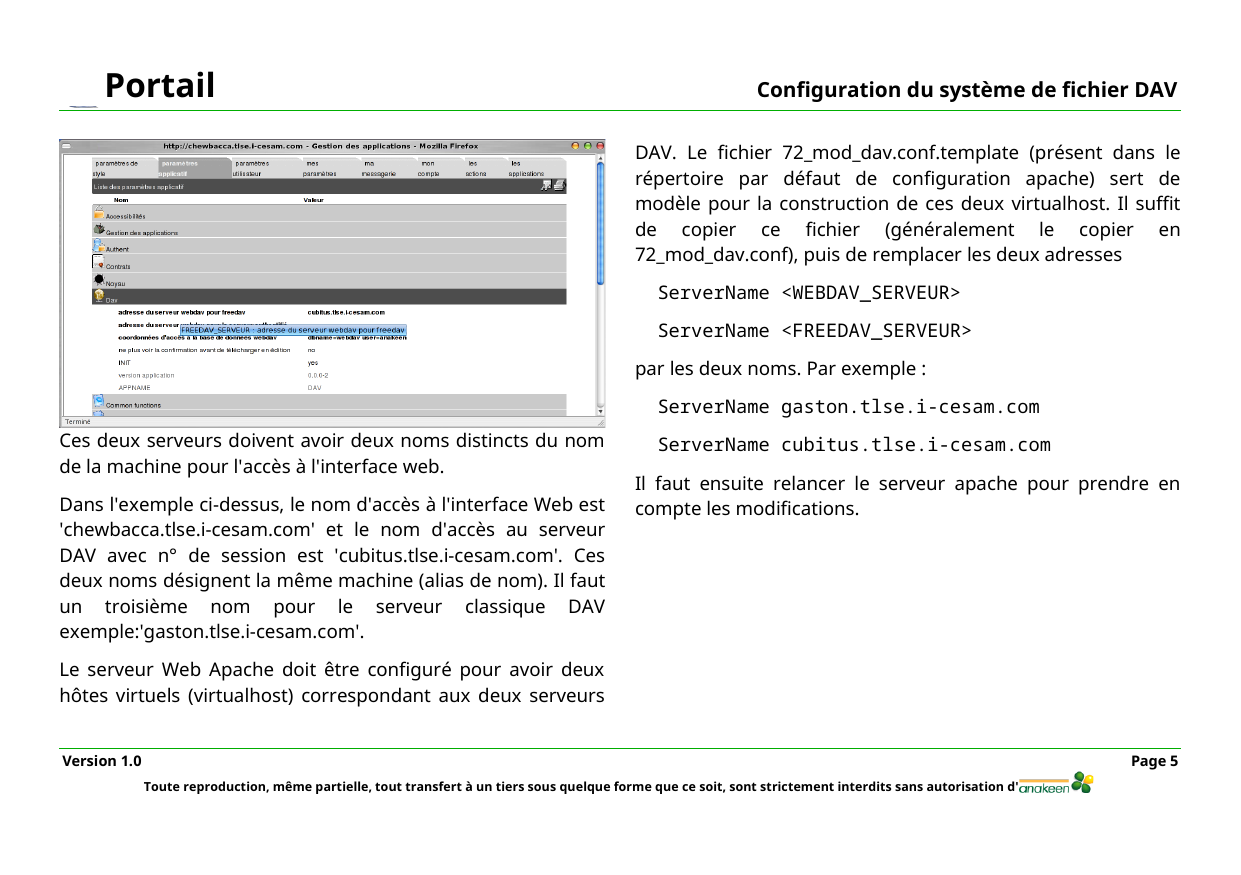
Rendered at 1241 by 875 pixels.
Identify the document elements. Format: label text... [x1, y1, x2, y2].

picture [1019, 770, 1094, 793]
text Dans l'exemple ci-dessus, le nom d'accès à l'interface Web est 'chewbacca.tlse.i-cesam.com' et le nom d'accès au serveur DAV avec n° de session est 'cubitus.tlse.i-cesam.com'. Ces deux noms désignent la même machine (alias de nom). Il faut un troisième nom pour le serveur classique DAV exemple:'gaston.tlse.i-cesam.com'. [59, 491, 605, 644]
picture [59, 139, 606, 428]
text Le serveur Web Apache doit être configuré pour avoir deux hôtes virtuels (virtualhost) correspondant aux deux serveurs [59, 657, 605, 708]
text Ces deux serveurs doivent avoir deux noms distincts du nom de la machine pour l'accès à l'interface web. [59, 428, 605, 479]
list ServerName <FREEDAV_SERVEUR> [635, 318, 1181, 343]
list ServerName gaston.tlse.i-cesam.com [635, 394, 1181, 419]
list ServerName <WEBDAV_SERVEUR> [635, 280, 1181, 305]
text DAV. Le fichier 72_mod_dav.conf.template (présent dans le répertoire par défaut de configuration apache) sert de modèle pour la construction de ces deux virtualhost. Il suffit de copier ce fichier (généralement le copier en 72_mod_dav.conf), puis de remplacer les deux adresses [635, 140, 1181, 267]
text par les deux noms. Par exemple : [635, 356, 1181, 381]
list ServerName cubitus.tlse.i-cesam.com [635, 432, 1181, 457]
text Il faut ensuite relancer le serveur apache pour prendre en compte les modifications. [635, 470, 1181, 521]
